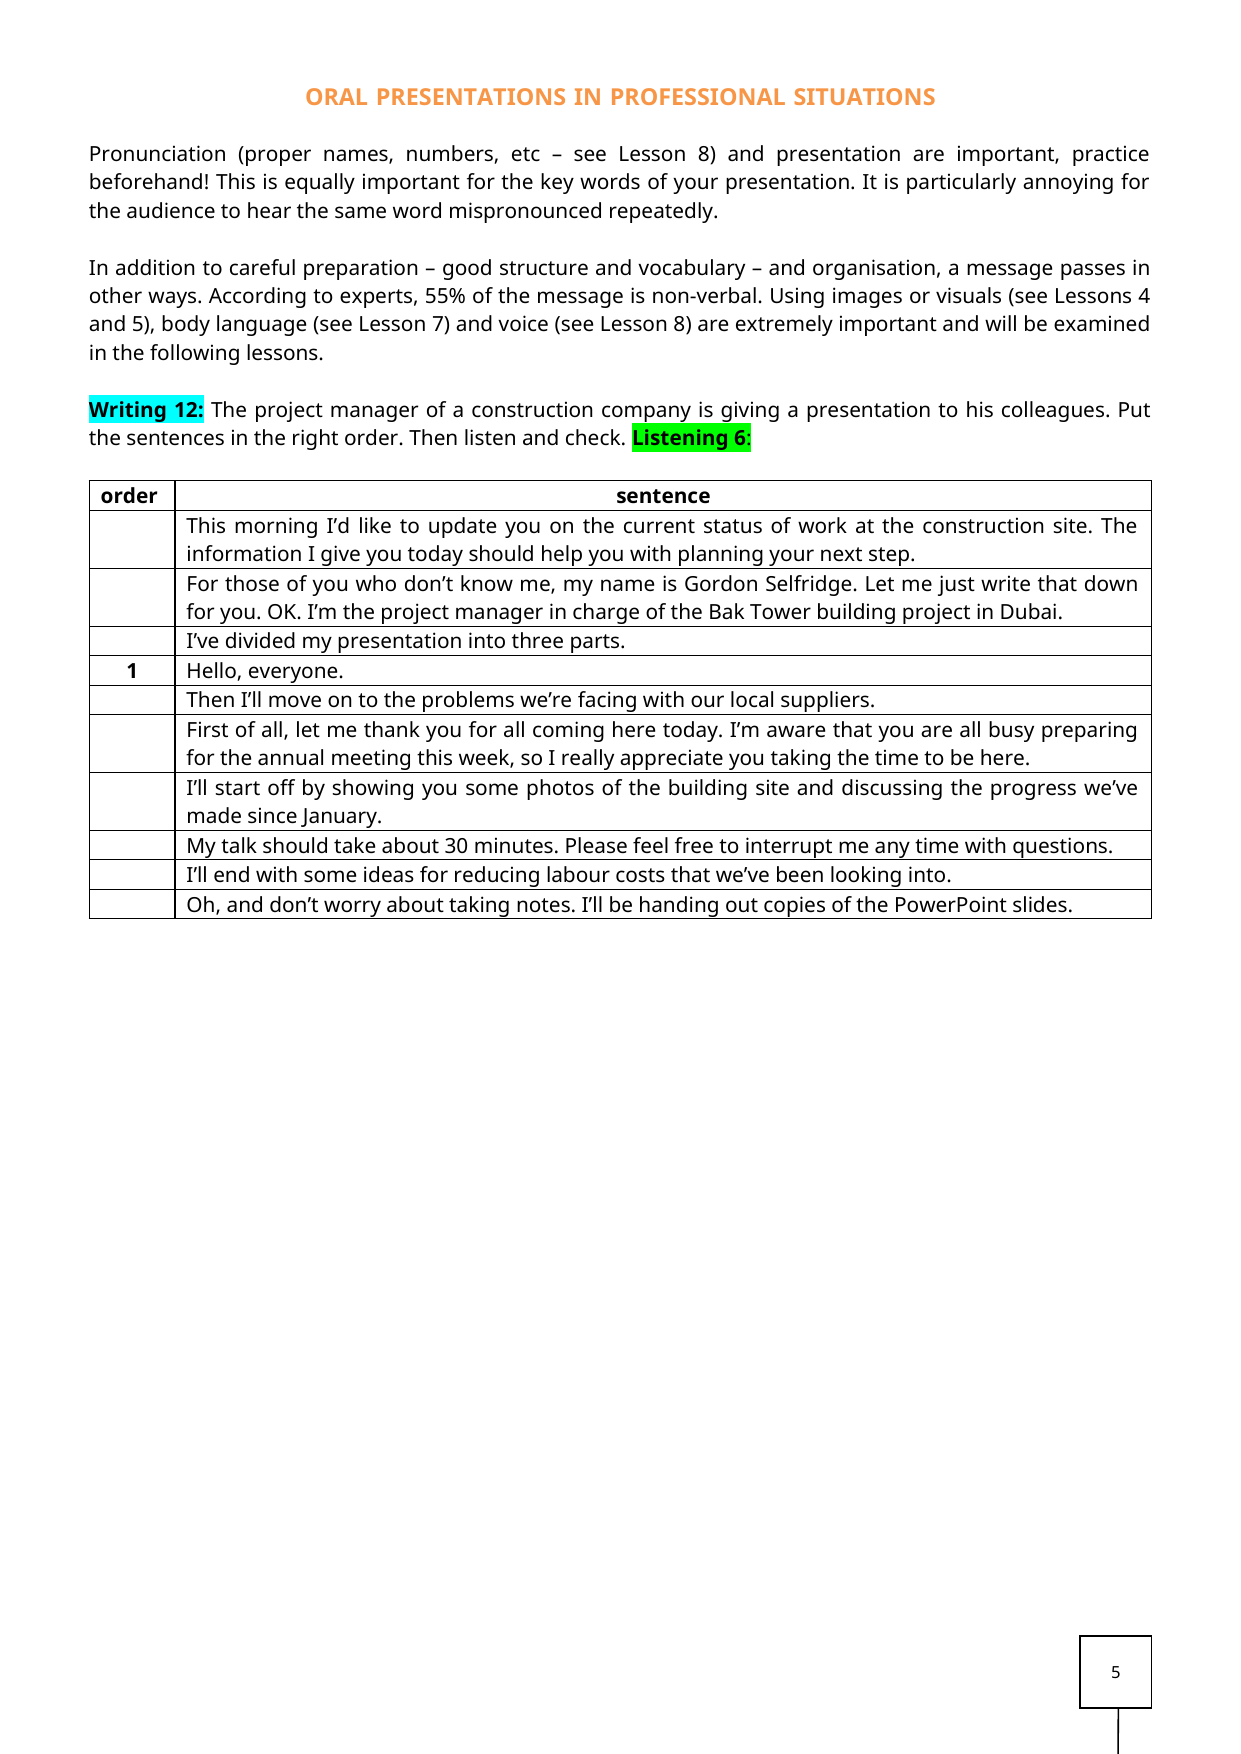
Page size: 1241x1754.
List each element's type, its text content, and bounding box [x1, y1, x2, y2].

table_header sentence [176, 481, 1151, 510]
text In addition to careful preparation – good structure and vocabulary – and organisation, a message passes in other ways. According to experts, 55% of the message is non-verbal. Using images or visuals (see Lessons 4 and 5), body language (see Lesson 7) and voice (see Lesson 8) are extremely important and will be examined in the following lessons. [89, 253, 1152, 366]
table_cell [90, 773, 174, 830]
table_cell [90, 627, 174, 655]
text Writing 12: The project manager of a construction company is giving a presentation to his colleagues. Put the sentences in the right order. Then listen and check. Listening 6: [89, 395, 1152, 452]
table_cell [90, 890, 174, 918]
table_cell I’ll end with some ideas for reducing labour costs that we’ve been looking into. [176, 860, 1151, 889]
table_cell [90, 715, 174, 772]
table_cell My talk should take about 30 minutes. Please feel free to interrupt me any time with questions. [176, 831, 1151, 859]
table_cell [90, 511, 174, 568]
table_cell This morning I’d like to update you on the current status of work at the construction site. The information I give you today should help you with planning your next step. [176, 511, 1151, 568]
table_cell 1 [90, 656, 174, 684]
table_cell [90, 860, 174, 889]
table_cell [90, 686, 174, 714]
table_header order [90, 481, 174, 510]
table_cell [90, 569, 174, 626]
table_cell For those of you who don’t know me, my name is Gordon Selfridge. Let me just write that down for you. OK. I’m the project manager in charge of the Bak Tower building project in Dubai. [176, 569, 1151, 626]
table_cell First of all, let me thank you for all coming here today. I’m aware that you are all busy preparing for the annual meeting this week, so I really appreciate you taking the time to be here. [176, 715, 1151, 772]
table_cell Oh, and don’t worry about taking notes. I’ll be handing out copies of the PowerPoint slides. [176, 890, 1151, 918]
table_cell Hello, everyone. [176, 656, 1151, 684]
table_cell [90, 831, 174, 859]
table_cell Then I’ll move on to the problems we’re facing with our local suppliers. [176, 686, 1151, 714]
table_cell I’ll start off by showing you some photos of the building site and discussing the progress we’ve made since January. [176, 773, 1151, 830]
text Pronunciation (proper names, numbers, etc – see Lesson 8) and presentation are important, practice beforehand! This is equally important for the key words of your presentation. It is particularly annoying for the audience to hear the same word mispronounced repeatedly. [89, 139, 1152, 224]
table_cell I’ve divided my presentation into three parts. [176, 627, 1151, 655]
